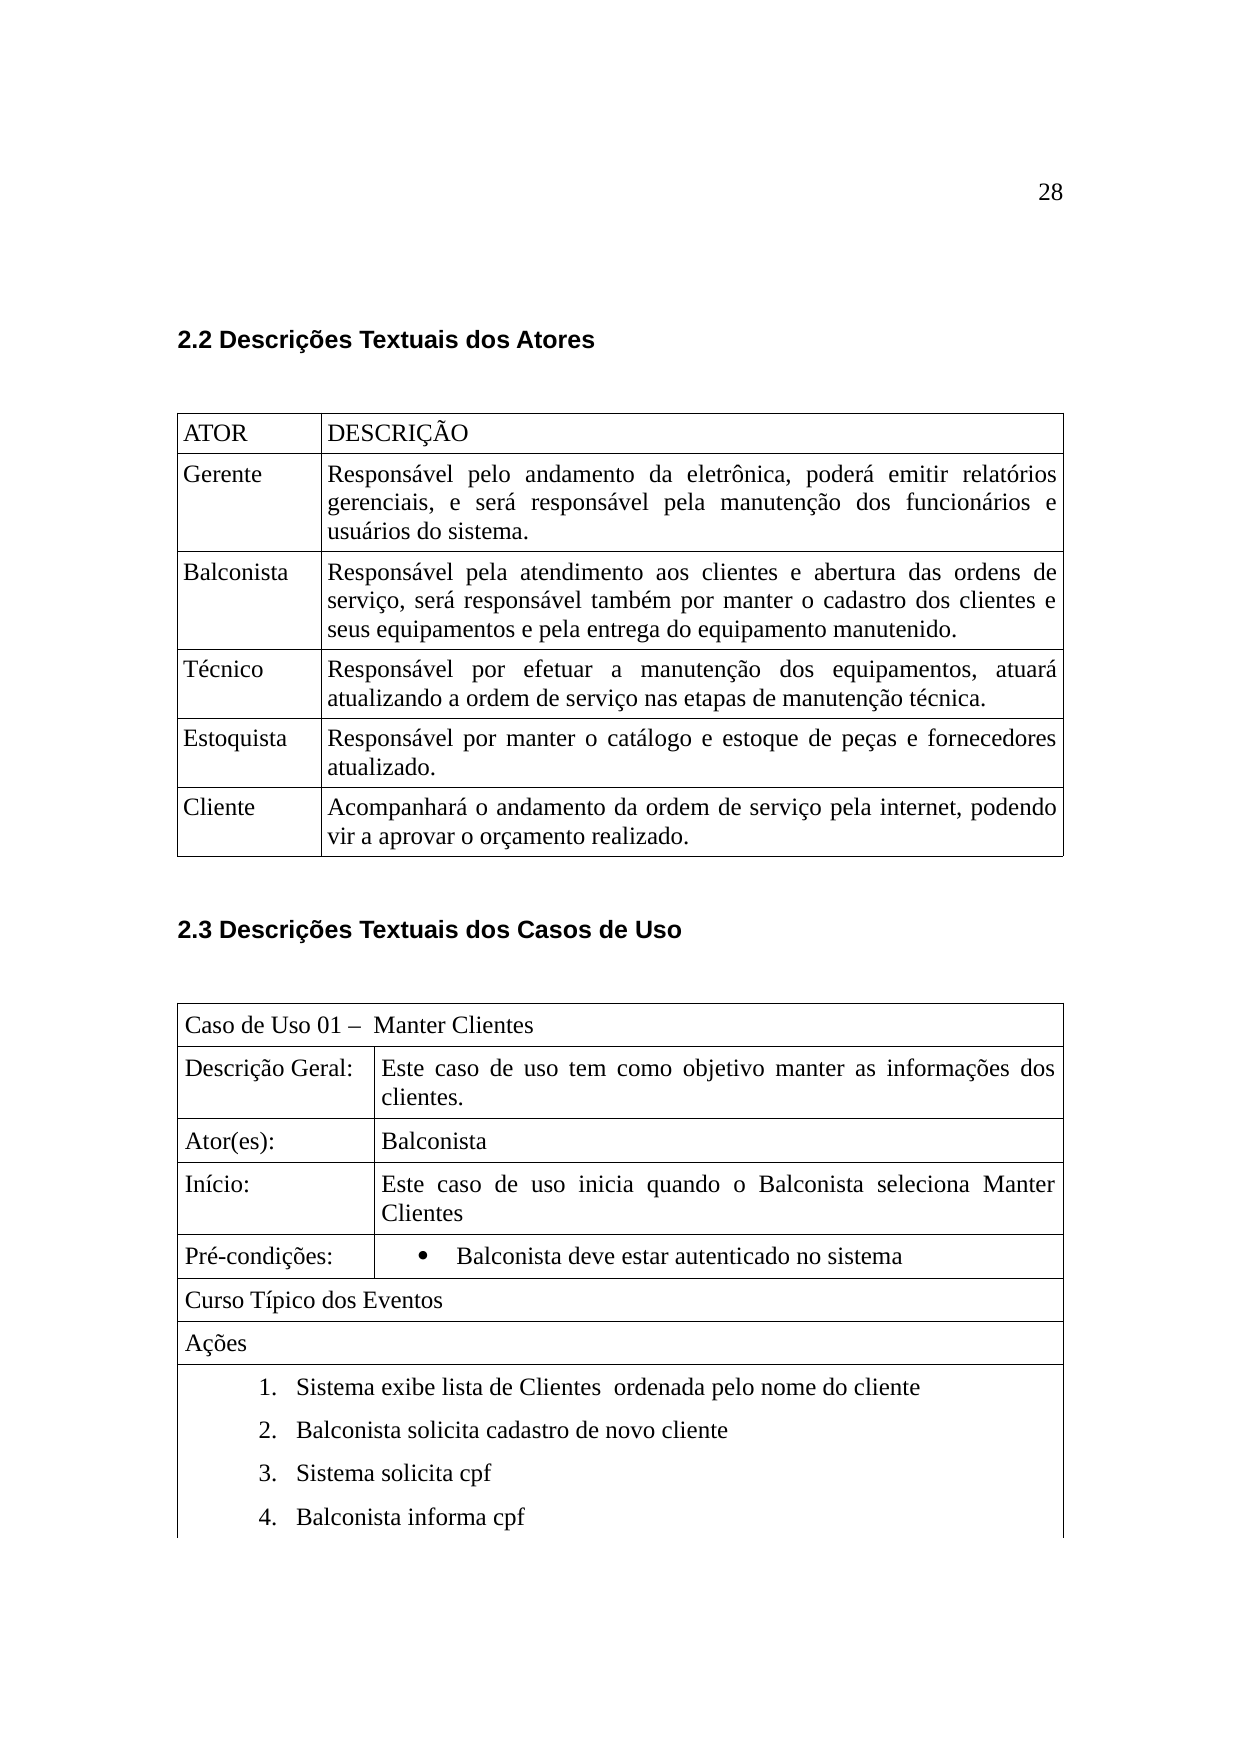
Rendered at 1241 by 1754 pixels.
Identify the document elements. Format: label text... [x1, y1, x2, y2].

table_cell Gerente [178, 454, 321, 551]
table_cell Ações [178, 1322, 1063, 1364]
table_header Caso de Uso 01 – Manter Clientes [178, 1004, 1063, 1046]
table_header DESCRIÇÃO [322, 414, 1063, 453]
table_cell Cliente [178, 788, 321, 856]
table_cell Descrição Geral: [178, 1047, 374, 1118]
table_cell Curso Típico dos Eventos [178, 1279, 1063, 1321]
table_cell Sistema exibe lista de Clientes ordenada pelo nome do cliente [178, 1365, 1063, 1408]
table_cell Estoquista [178, 719, 321, 787]
table_cell Responsável por manter o catálogo e estoque de peças e fornecedores atualizado. [322, 719, 1063, 787]
table_cell Responsável por efetuar a manutenção dos equipamentos, atuará atualizando a ordem de serviço nas etapas de manutenção técnica. [322, 650, 1063, 718]
table_cell Balconista deve estar autenticado no sistema [375, 1235, 1063, 1277]
table_cell Balconista informa cpf [178, 1494, 1063, 1538]
table_cell Balconista [178, 552, 321, 648]
subtitle Descrições Textuais dos Casos de Uso [177, 915, 1063, 944]
table_cell Balconista solicita cadastro de novo cliente [178, 1408, 1063, 1451]
table_cell Técnico [178, 650, 321, 718]
table_cell Responsável pela atendimento aos clientes e abertura das ordens de serviço, será responsável também por manter o cadastro dos clientes e seus equipamentos e pela entrega do equipamento manutenido. [322, 552, 1063, 648]
table_header ATOR [178, 414, 321, 453]
subtitle Descrições Textuais dos Atores [177, 325, 1063, 353]
table_cell Ator(es): [178, 1119, 374, 1162]
table_cell Responsável pelo andamento da eletrônica, poderá emitir relatórios gerenciais, e será responsável pela manutenção dos funcionários e usuários do sistema. [322, 454, 1063, 551]
table_cell Balconista [375, 1119, 1063, 1162]
table_cell Início: [178, 1163, 374, 1234]
table_cell Acompanhará o andamento da ordem de serviço pela internet, podendo vir a aprovar o orçamento realizado. [322, 788, 1063, 856]
table_cell Este caso de uso inicia quando o Balconista seleciona Manter Clientes [375, 1163, 1063, 1234]
table_cell Este caso de uso tem como objetivo manter as informações dos clientes. [375, 1047, 1063, 1118]
table_cell Pré-condições: [178, 1235, 374, 1277]
table_cell Sistema solicita cpf [178, 1451, 1063, 1494]
